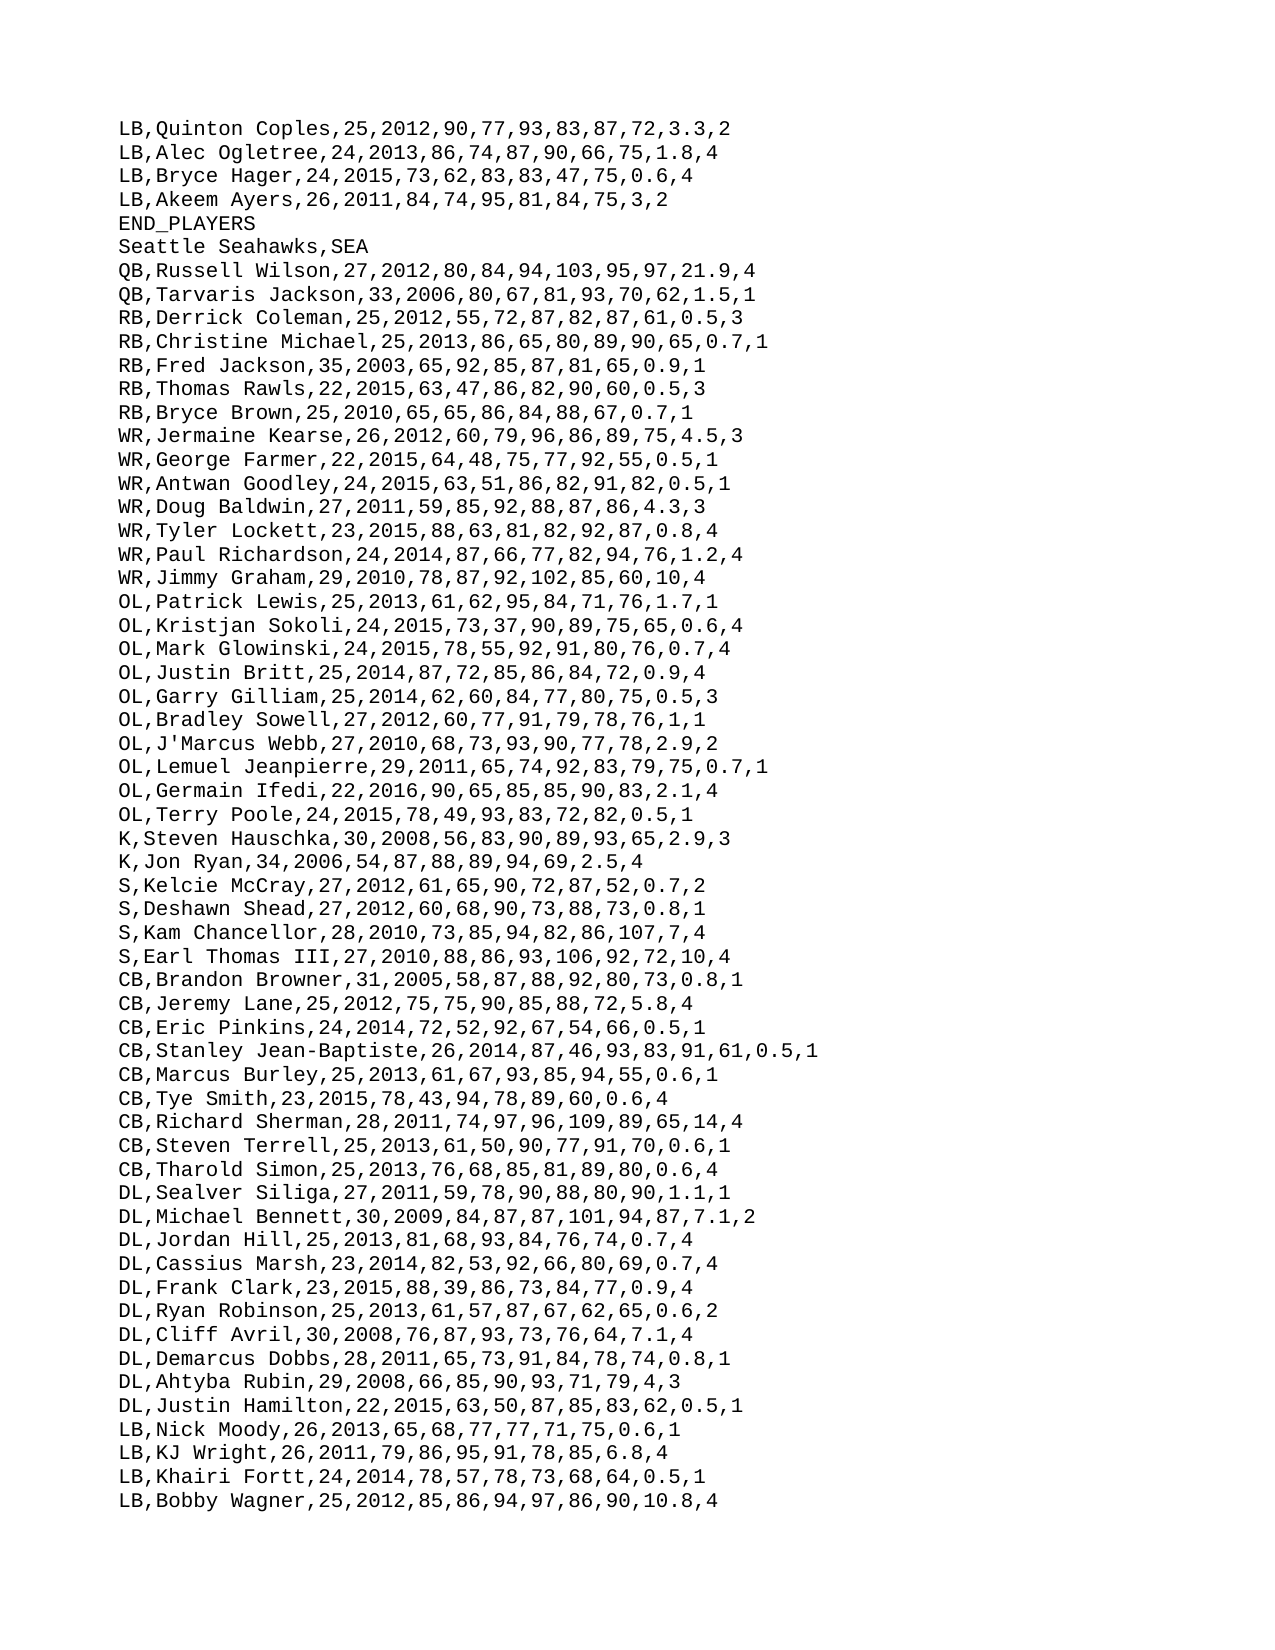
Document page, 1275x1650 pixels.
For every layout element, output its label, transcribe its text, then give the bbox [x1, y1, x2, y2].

text CB,Brandon Browner,31,2005,58,87,88,92,80,73,0.8,1 [118, 969, 1157, 993]
text DL,Michael Bennett,30,2009,84,87,87,101,94,87,7.1,2 [118, 1206, 1157, 1229]
text RB,Thomas Rawls,22,2015,63,47,86,82,90,60,0.5,3 [118, 378, 1157, 402]
text K,Jon Ryan,34,2006,54,87,88,89,94,69,2.5,4 [118, 851, 1157, 875]
text CB,Marcus Burley,25,2013,61,67,93,85,94,55,0.6,1 [118, 1064, 1157, 1088]
text S,Kam Chancellor,28,2010,73,85,94,82,86,107,7,4 [118, 922, 1157, 946]
text S,Earl Thomas III,27,2010,88,86,93,106,92,72,10,4 [118, 946, 1157, 969]
text DL,Cliff Avril,30,2008,76,87,93,73,76,64,7.1,4 [118, 1324, 1157, 1348]
text OL,Garry Gilliam,25,2014,62,60,84,77,80,75,0.5,3 [118, 686, 1157, 709]
text Seattle Seahawks,SEA [118, 236, 1157, 260]
text OL,Terry Poole,24,2015,78,49,93,83,72,82,0.5,1 [118, 804, 1157, 827]
text END_PLAYERS [118, 213, 1157, 236]
text DL,Ahtyba Rubin,29,2008,66,85,90,93,71,79,4,3 [118, 1371, 1157, 1395]
text DL,Jordan Hill,25,2013,81,68,93,84,76,74,0.7,4 [118, 1229, 1157, 1253]
text LB,KJ Wright,26,2011,79,86,95,91,78,85,6.8,4 [118, 1442, 1157, 1466]
text OL,Kristjan Sokoli,24,2015,73,37,90,89,75,65,0.6,4 [118, 615, 1157, 638]
text LB,Alec Ogletree,24,2013,86,74,87,90,66,75,1.8,4 [118, 142, 1157, 165]
text RB,Derrick Coleman,25,2012,55,72,87,82,87,61,0.5,3 [118, 307, 1157, 331]
text OL,Mark Glowinski,24,2015,78,55,92,91,80,76,0.7,4 [118, 638, 1157, 662]
text RB,Bryce Brown,25,2010,65,65,86,84,88,67,0.7,1 [118, 402, 1157, 426]
text WR,George Farmer,22,2015,64,48,75,77,92,55,0.5,1 [118, 449, 1157, 473]
text DL,Ryan Robinson,25,2013,61,57,87,67,62,65,0.6,2 [118, 1300, 1157, 1324]
text OL,Patrick Lewis,25,2013,61,62,95,84,71,76,1.7,1 [118, 591, 1157, 615]
text DL,Cassius Marsh,23,2014,82,53,92,66,80,69,0.7,4 [118, 1253, 1157, 1277]
text OL,Bradley Sowell,27,2012,60,77,91,79,78,76,1,1 [118, 709, 1157, 733]
text WR,Antwan Goodley,24,2015,63,51,86,82,91,82,0.5,1 [118, 473, 1157, 496]
text LB,Nick Moody,26,2013,65,68,77,77,71,75,0.6,1 [118, 1419, 1157, 1442]
text QB,Russell Wilson,27,2012,80,84,94,103,95,97,21.9,4 [118, 260, 1157, 284]
text DL,Sealver Siliga,27,2011,59,78,90,88,80,90,1.1,1 [118, 1182, 1157, 1206]
text DL,Justin Hamilton,22,2015,63,50,87,85,83,62,0.5,1 [118, 1395, 1157, 1419]
text LB,Quinton Coples,25,2012,90,77,93,83,87,72,3.3,2 [118, 118, 1157, 142]
text CB,Tye Smith,23,2015,78,43,94,78,89,60,0.6,4 [118, 1088, 1157, 1111]
text WR,Paul Richardson,24,2014,87,66,77,82,94,76,1.2,4 [118, 544, 1157, 567]
text OL,Germain Ifedi,22,2016,90,65,85,85,90,83,2.1,4 [118, 780, 1157, 804]
text LB,Akeem Ayers,26,2011,84,74,95,81,84,75,3,2 [118, 189, 1157, 213]
text OL,J'Marcus Webb,27,2010,68,73,93,90,77,78,2.9,2 [118, 733, 1157, 757]
text WR,Doug Baldwin,27,2011,59,85,92,88,87,86,4.3,3 [118, 496, 1157, 520]
text LB,Bobby Wagner,25,2012,85,86,94,97,86,90,10.8,4 [118, 1489, 1157, 1513]
text CB,Eric Pinkins,24,2014,72,52,92,67,54,66,0.5,1 [118, 1017, 1157, 1040]
text CB,Tharold Simon,25,2013,76,68,85,81,89,80,0.6,4 [118, 1158, 1157, 1182]
text RB,Christine Michael,25,2013,86,65,80,89,90,65,0.7,1 [118, 331, 1157, 354]
text LB,Bryce Hager,24,2015,73,62,83,83,47,75,0.6,4 [118, 165, 1157, 189]
text S,Deshawn Shead,27,2012,60,68,90,73,88,73,0.8,1 [118, 898, 1157, 922]
text CB,Steven Terrell,25,2013,61,50,90,77,91,70,0.6,1 [118, 1135, 1157, 1158]
text WR,Jermaine Kearse,26,2012,60,79,96,86,89,75,4.5,3 [118, 426, 1157, 449]
text CB,Jeremy Lane,25,2012,75,75,90,85,88,72,5.8,4 [118, 993, 1157, 1017]
text RB,Fred Jackson,35,2003,65,92,85,87,81,65,0.9,1 [118, 354, 1157, 378]
text WR,Jimmy Graham,29,2010,78,87,92,102,85,60,10,4 [118, 567, 1157, 591]
text OL,Justin Britt,25,2014,87,72,85,86,84,72,0.9,4 [118, 662, 1157, 686]
text DL,Frank Clark,23,2015,88,39,86,73,84,77,0.9,4 [118, 1277, 1157, 1300]
text WR,Tyler Lockett,23,2015,88,63,81,82,92,87,0.8,4 [118, 520, 1157, 544]
text OL,Lemuel Jeanpierre,29,2011,65,74,92,83,79,75,0.7,1 [118, 757, 1157, 780]
text K,Steven Hauschka,30,2008,56,83,90,89,93,65,2.9,3 [118, 827, 1157, 851]
text QB,Tarvaris Jackson,33,2006,80,67,81,93,70,62,1.5,1 [118, 284, 1157, 307]
text S,Kelcie McCray,27,2012,61,65,90,72,87,52,0.7,2 [118, 875, 1157, 898]
text LB,Khairi Fortt,24,2014,78,57,78,73,68,64,0.5,1 [118, 1466, 1157, 1489]
text CB,Richard Sherman,28,2011,74,97,96,109,89,65,14,4 [118, 1111, 1157, 1135]
text CB,Stanley Jean-Baptiste,26,2014,87,46,93,83,91,61,0.5,1 [118, 1040, 1157, 1064]
text DL,Demarcus Dobbs,28,2011,65,73,91,84,78,74,0.8,1 [118, 1348, 1157, 1371]
